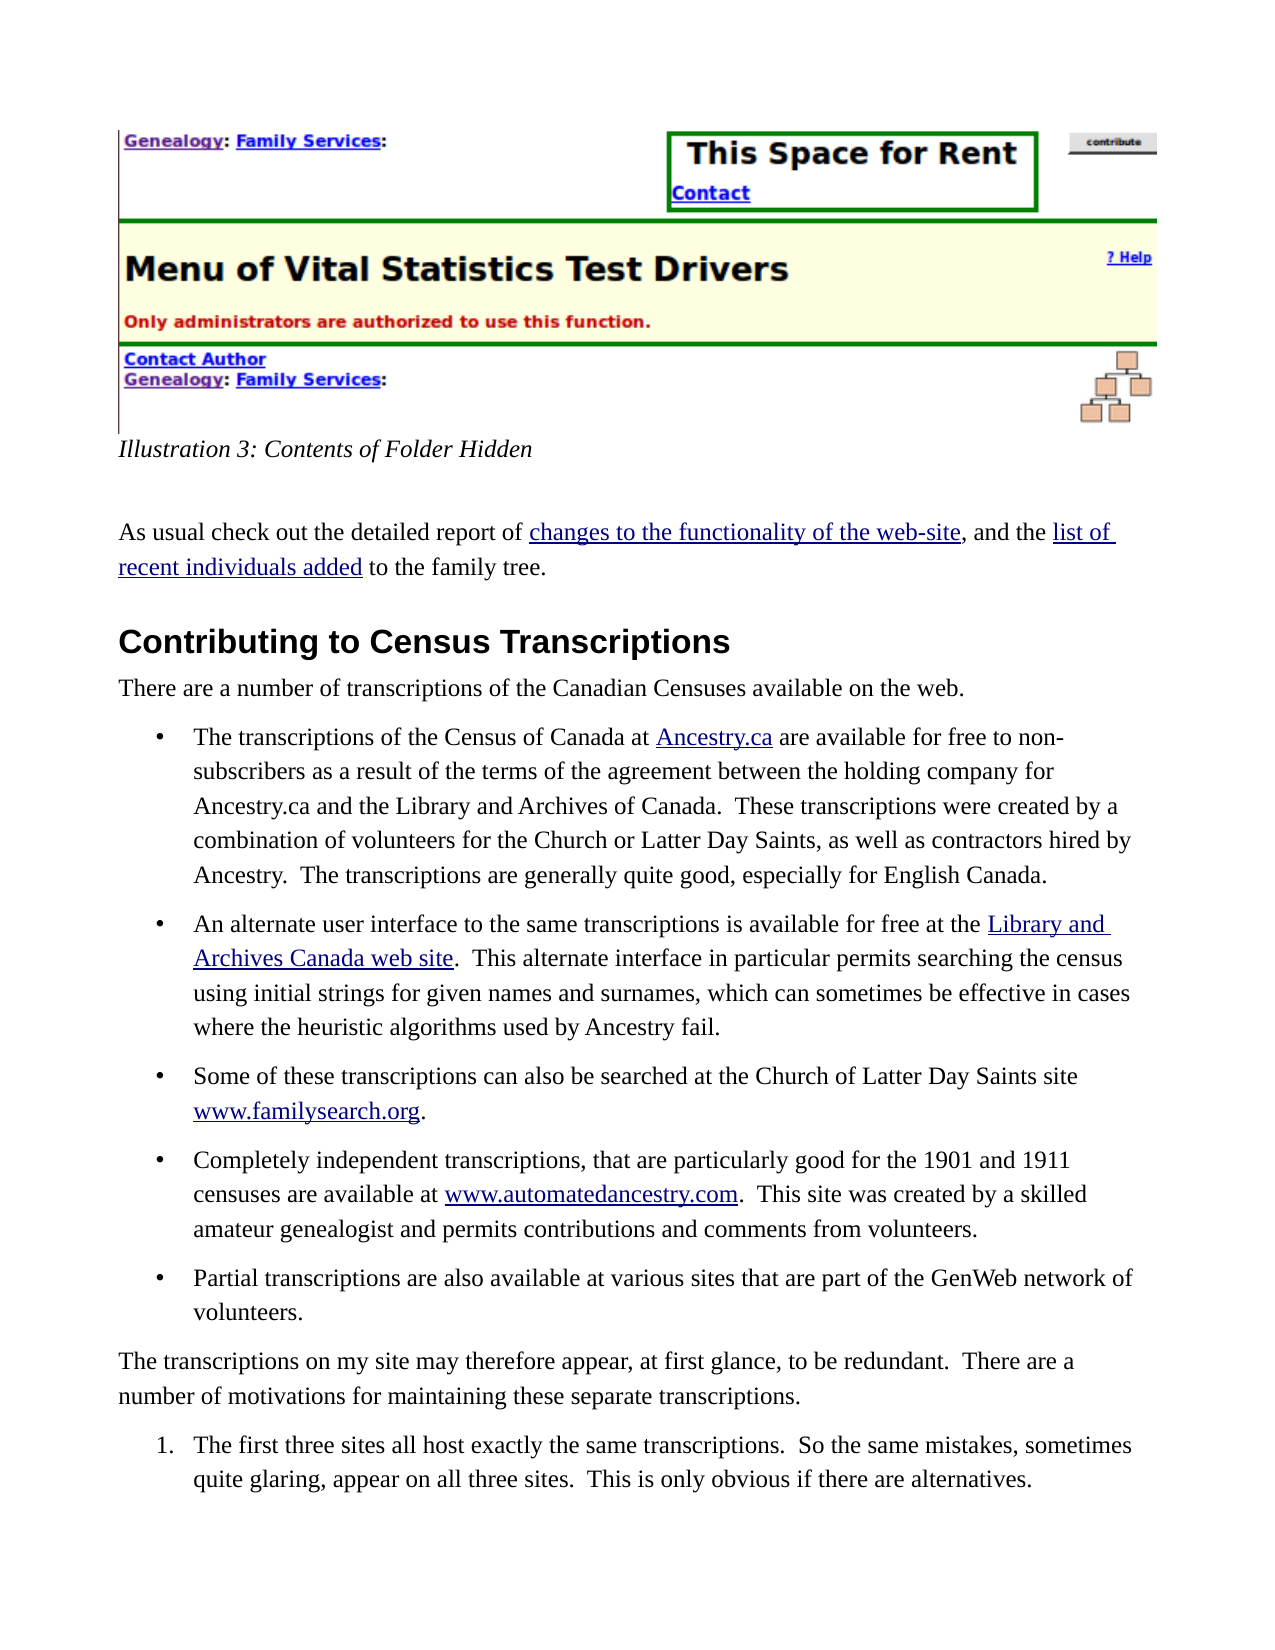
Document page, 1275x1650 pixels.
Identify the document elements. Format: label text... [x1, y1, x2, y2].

text The transcriptions on my site may therefore appear, at first glance, to be redundant. There are a number of motivations for maintaining these separate transcriptions. [118, 1346, 1157, 1410]
text As usual check out the detailed report of changes to the functionality of the web-site, and the list of recent individuals added to the family tree. [118, 517, 1157, 581]
list Completely independent transcriptions, that are particularly good for the 1901 and 1911 censuses are available at www.automatedancestry.com. This site was created by a skilled amateur genealogist and permits contributions and comments from volunteers. [156, 1145, 1157, 1243]
text Illustration 3: Contents of Folder Hidden [118, 434, 1157, 462]
list An alternate user interface to the same transcriptions is available for free at the Library and Archives Canada web site. This alternate interface in particular permits searching the census using initial strings for given names and surnames, which can sometimes be effective in cases where the heuristic algorithms used by Ancestry fail. [156, 909, 1157, 1041]
list Partial transcriptions are also available at various sites that are part of the GenWeb network of volunteers. [156, 1263, 1157, 1326]
subtitle Contributing to Census Transcriptions [118, 622, 1157, 660]
list The first three sites all host exactly the same transcriptions. So the same mistakes, sometimes quite glaring, appear on all three sites. This is only obvious if there are alternatives. [156, 1430, 1157, 1493]
list Some of these transcriptions can also be searched at the Church of Latter Day Saints site www.familysearch.org. [156, 1061, 1157, 1124]
list The transcriptions of the Census of Canada at Ancestry.ca are available for free to non-subscribers as a result of the terms of the agreement between the holding company for Ancestry.ca and the Library and Archives of Canada. These transcriptions were created by a combination of volunteers for the Church or Latter Day Saints, as well as contractors hired by Ancestry. The transcriptions are generally quite good, especially for English Canada. [156, 722, 1157, 888]
text There are a number of transcriptions of the Canadian Censuses available on the web. [118, 673, 1157, 702]
picture [118, 130, 1157, 434]
